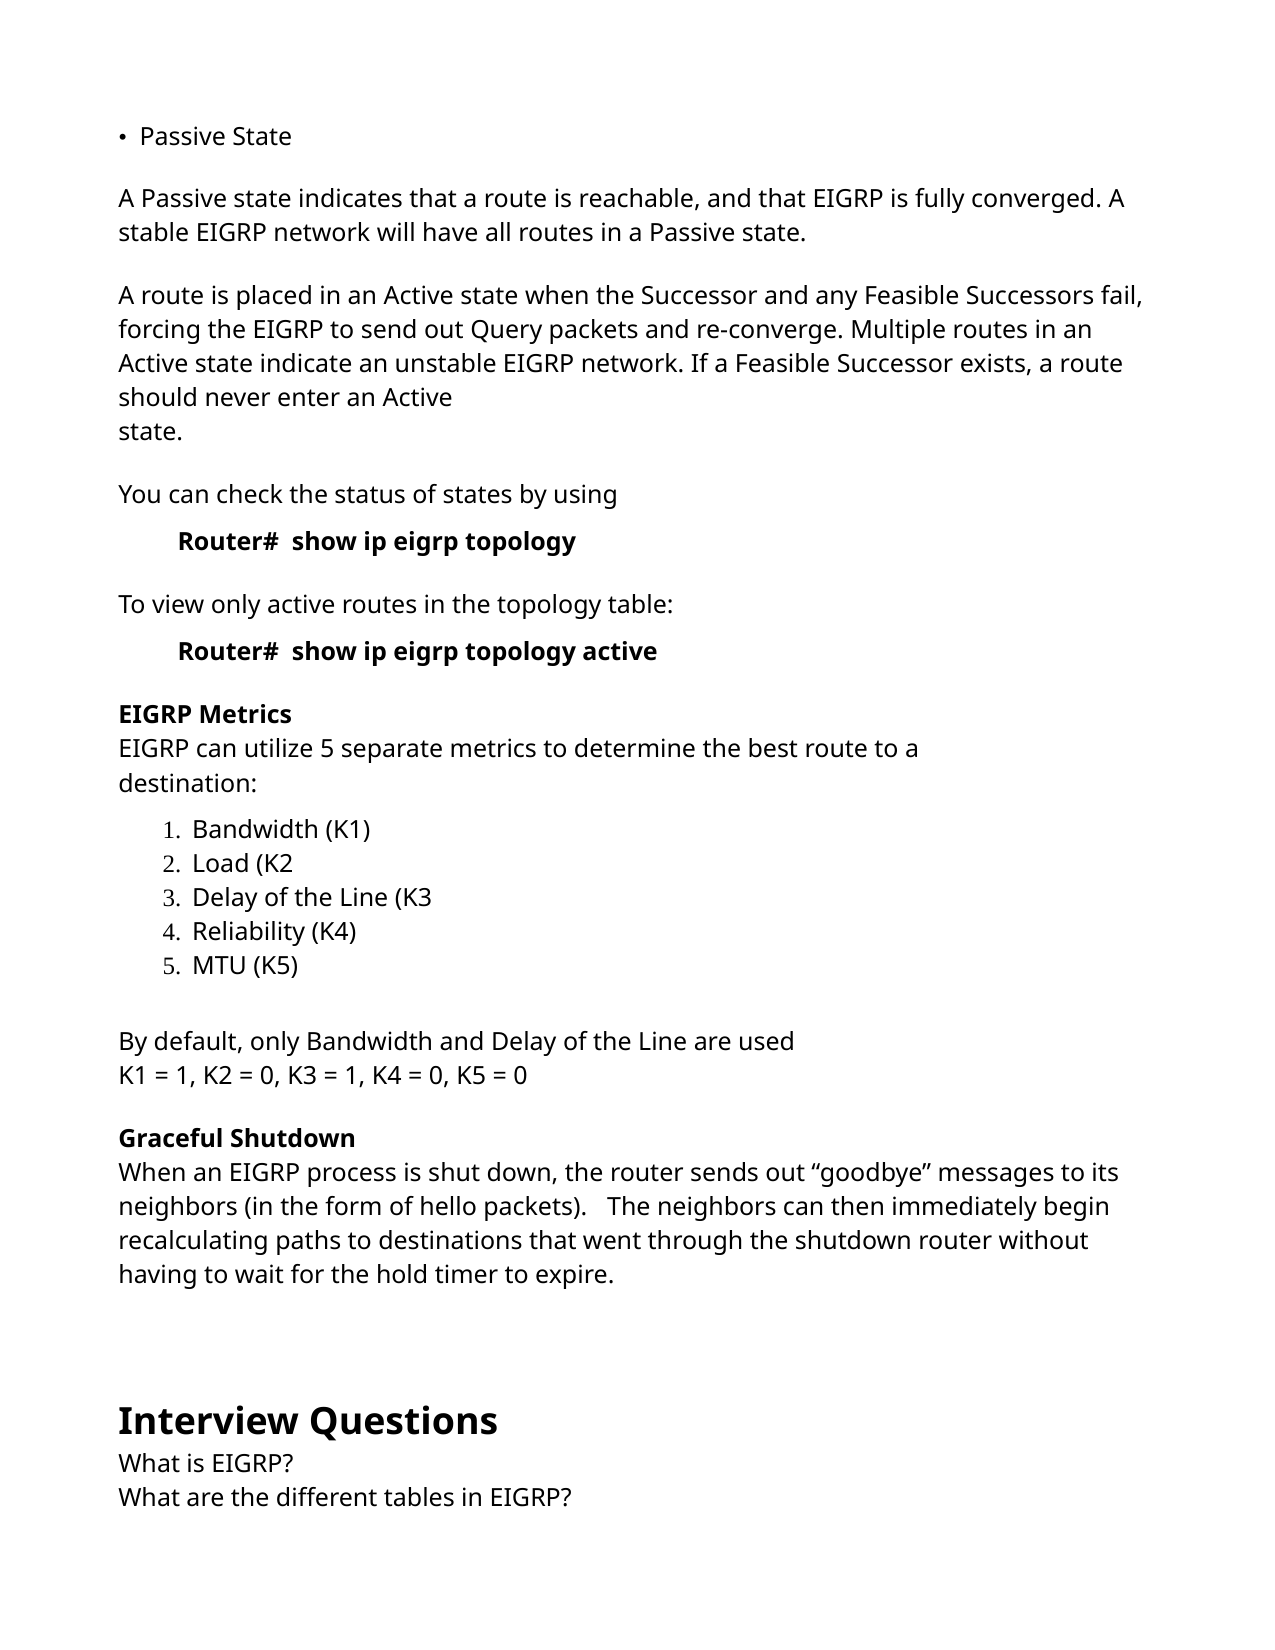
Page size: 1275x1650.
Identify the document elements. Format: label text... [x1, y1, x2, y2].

text K1 = 1, K2 = 0, K3 = 1, K4 = 0, K5 = 0 [118, 1057, 1157, 1091]
text Graceful Shutdown [118, 1120, 1157, 1154]
text EIGRP can utilize 5 separate metrics to determine the best route to a [118, 731, 1157, 765]
list Bandwidth (K1) [162, 812, 1157, 846]
text A route is placed in an Active state when the Successor and any Feasible Successors fail, forcing the EIGRP to send out Query packets and re-converge. Multiple routes in an Active state indicate an unstable EIGRP network. If a Feasible Successor exists, a route should never enter an Active [118, 278, 1157, 414]
list Delay of the Line (K3 [162, 880, 1157, 914]
text Router# show ip eigrp topology [177, 523, 1098, 557]
text To view only active routes in the topology table: [118, 587, 1157, 621]
text By default, only Bandwidth and Delay of the Line are used [118, 1023, 1157, 1057]
text Interview Questions [118, 1394, 1157, 1446]
text EIGRP Metrics [118, 697, 1157, 731]
text When an EIGRP process is shut down, the router sends out “goodbye” messages to its neighbors (in the form of hello packets). The neighbors can then immediately begin recalculating paths to destinations that went through the shutdown router without having to wait for the hold timer to expire. [118, 1154, 1157, 1353]
list MTU (K5) [162, 948, 1157, 982]
text destination: [118, 765, 1157, 799]
text state. [118, 414, 1157, 448]
text What are the different tables in EIGRP? [118, 1480, 1157, 1514]
text You can check the status of states by using [118, 477, 1157, 511]
list Load (K2 [162, 846, 1157, 880]
text What is EIGRP? [118, 1446, 1157, 1480]
text • Passive State [118, 118, 1157, 152]
list Reliability (K4) [162, 914, 1157, 948]
text A Passive state indicates that a route is reachable, and that EIGRP is fully converged. A stable EIGRP network will have all routes in a Passive state. [118, 181, 1157, 249]
text Router# show ip eigrp topology active [177, 633, 1098, 668]
